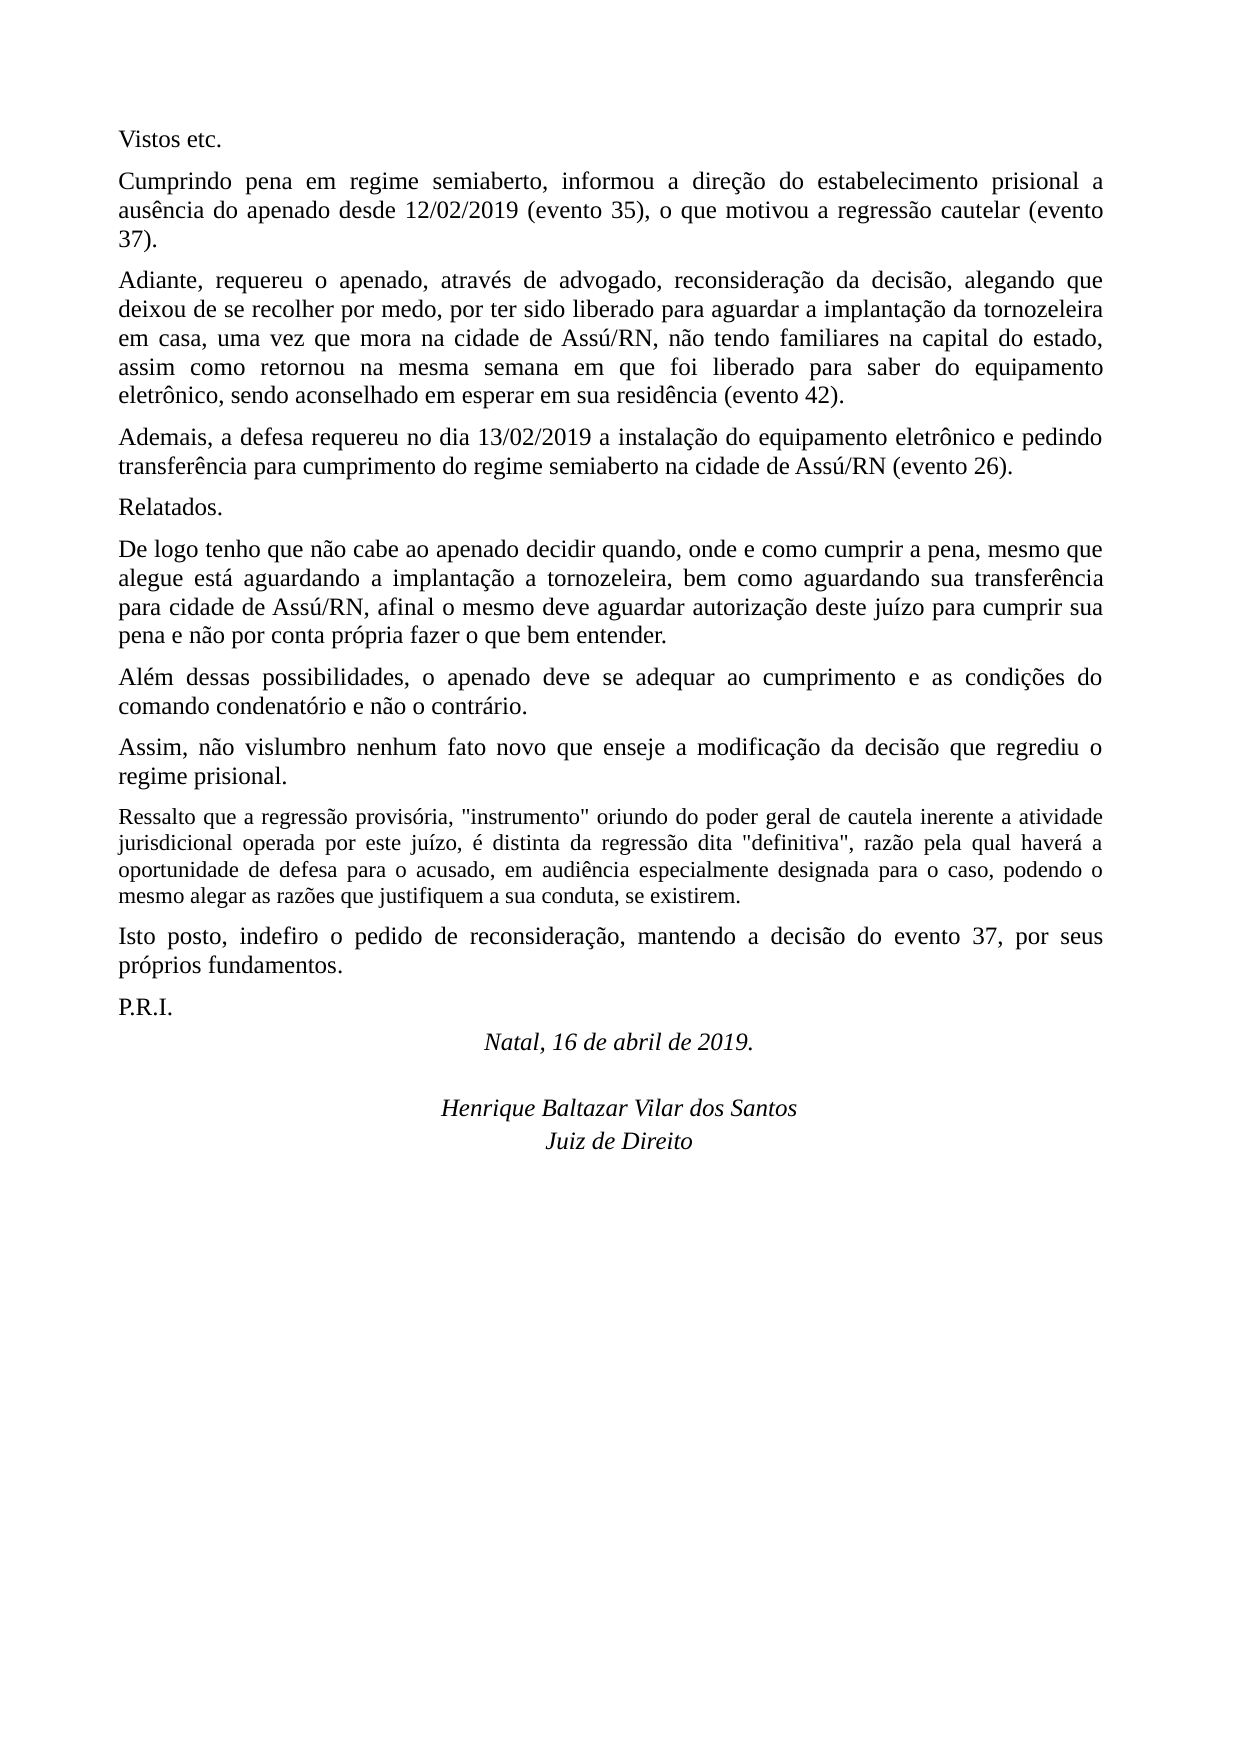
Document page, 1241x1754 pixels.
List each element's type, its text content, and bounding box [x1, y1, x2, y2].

text Ademais, a defesa requereu no dia 13/02/2019 a instalação do equipamento eletrônico e pedindo transferência para cumprimento do regime semiaberto na cidade de Assú/RN (evento 26). [118, 422, 1104, 479]
text Isto posto, indefiro o pedido de reconsideração, mantendo a decisão do evento 37, por seus próprios fundamentos. [118, 921, 1104, 979]
text Ressalto que a regressão provisória, "instrumento" oriundo do poder geral de cautela inerente a atividade jurisdicional operada por este juízo, é distinta da regressão dita "definitiva", razão pela qual haverá a oportunidade de defesa para o acusado, em audiência especialmente designada para o caso, podendo o mesmo alegar as razões que justifiquem a sua conduta, se existirem. [118, 803, 1104, 908]
text De logo tenho que não cabe ao apenado decidir quando, onde e como cumprir a pena, mesmo que alegue está aguardando a implantação a tornozeleira, bem como aguardando sua transferência para cidade de Assú/RN, afinal o mesmo deve aguardar autorização deste juízo para cumprir sua pena e não por conta própria fazer o que bem entender. [118, 534, 1104, 649]
text Além dessas possibilidades, o apenado deve se adequar ao cumprimento e as condições do comando condenatório e não o contrário. [118, 662, 1104, 719]
text Cumprindo pena em regime semiaberto, informou a direção do estabelecimento prisional a ausência do apenado desde 12/02/2019 (evento 35), o que motivou a regressão cautelar (evento 37). [118, 166, 1104, 252]
text Juiz de Direito [118, 1126, 1122, 1155]
text P.R.I. [118, 992, 1122, 1020]
text Natal, 16 de abril de 2019. Henrique Baltazar Vilar dos Santos [118, 1027, 1122, 1122]
text Relatados. [118, 492, 1104, 521]
text Assim, não vislumbro nenhum fato novo que enseje a modificação da decisão que regrediu o regime prisional. [118, 732, 1104, 790]
text Vistos etc. [118, 124, 1104, 153]
text Adiante, requereu o apenado, através de advogado, reconsideração da decisão, alegando que deixou de se recolher por medo, por ter sido liberado para aguardar a implantação da tornozeleira em casa, uma vez que mora na cidade de Assú/RN, não tendo familiares na capital do estado, assim como retornou na mesma semana em que foi liberado para saber do equipamento eletrônico, sendo aconselhado em esperar em sua residência (evento 42). [118, 265, 1104, 409]
